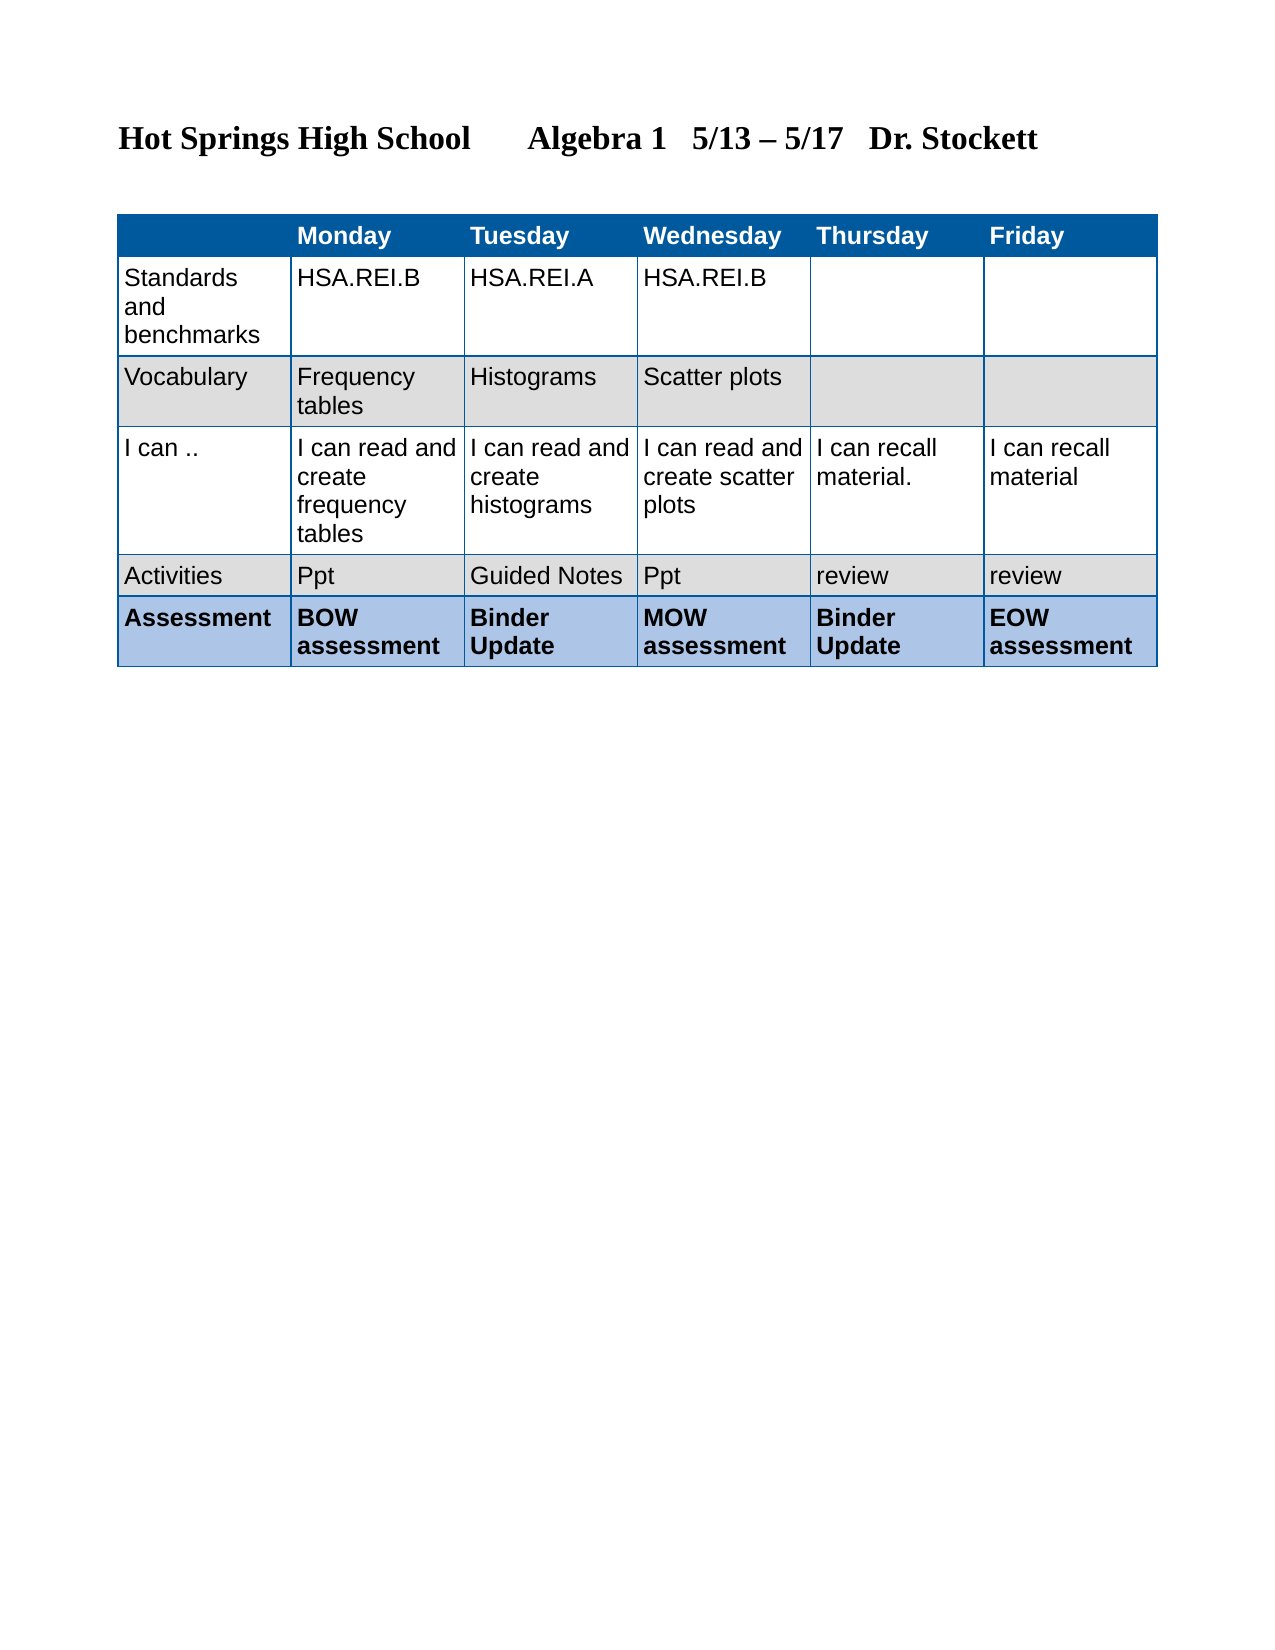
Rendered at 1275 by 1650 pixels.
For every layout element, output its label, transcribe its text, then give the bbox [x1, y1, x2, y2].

table_cell MOW assessment [638, 597, 810, 666]
table_header Tuesday [465, 216, 637, 256]
table_cell EOW assessment [985, 597, 1156, 666]
table_cell Assessment [119, 597, 290, 666]
table_cell Binder Update [811, 597, 983, 666]
table_cell Binder Update [465, 597, 637, 666]
table_cell review [985, 555, 1156, 595]
table_cell Ppt [638, 555, 810, 595]
table_cell Vocabulary [119, 357, 290, 426]
table_header [119, 216, 290, 256]
table_cell HSA.REI.A [465, 257, 637, 355]
table_cell Guided Notes [465, 555, 637, 595]
table_cell I can read and create frequency tables [292, 427, 464, 553]
table_cell HSA.REI.B [638, 257, 810, 355]
table_cell [985, 257, 1156, 355]
table_cell I can read and create scatter plots [638, 427, 810, 553]
table_header Wednesday [638, 216, 810, 256]
table_header Monday [292, 216, 464, 256]
table_cell Activities [119, 555, 290, 595]
table_cell Standards and benchmarks [119, 257, 290, 355]
table_cell HSA.REI.B [292, 257, 464, 355]
table_cell [985, 357, 1156, 426]
table_cell Frequency tables [292, 357, 464, 426]
table_cell I can recall material. [811, 427, 983, 553]
table_cell I can read and create histograms [465, 427, 637, 553]
table_cell review [811, 555, 983, 595]
table_cell I can .. [119, 427, 290, 553]
table_cell Histograms [465, 357, 637, 426]
table_cell Ppt [292, 555, 464, 595]
table_cell I can recall material [985, 427, 1156, 553]
table_cell [811, 257, 983, 355]
table_header Thursday [811, 216, 983, 256]
table_header Friday [985, 216, 1156, 256]
text Hot Springs High School Algebra 1 5/13 – 5/17 Dr. Stockett [118, 118, 1157, 156]
table_cell [811, 357, 983, 426]
table_cell Scatter plots [638, 357, 810, 426]
table_cell BOW assessment [292, 597, 464, 666]
